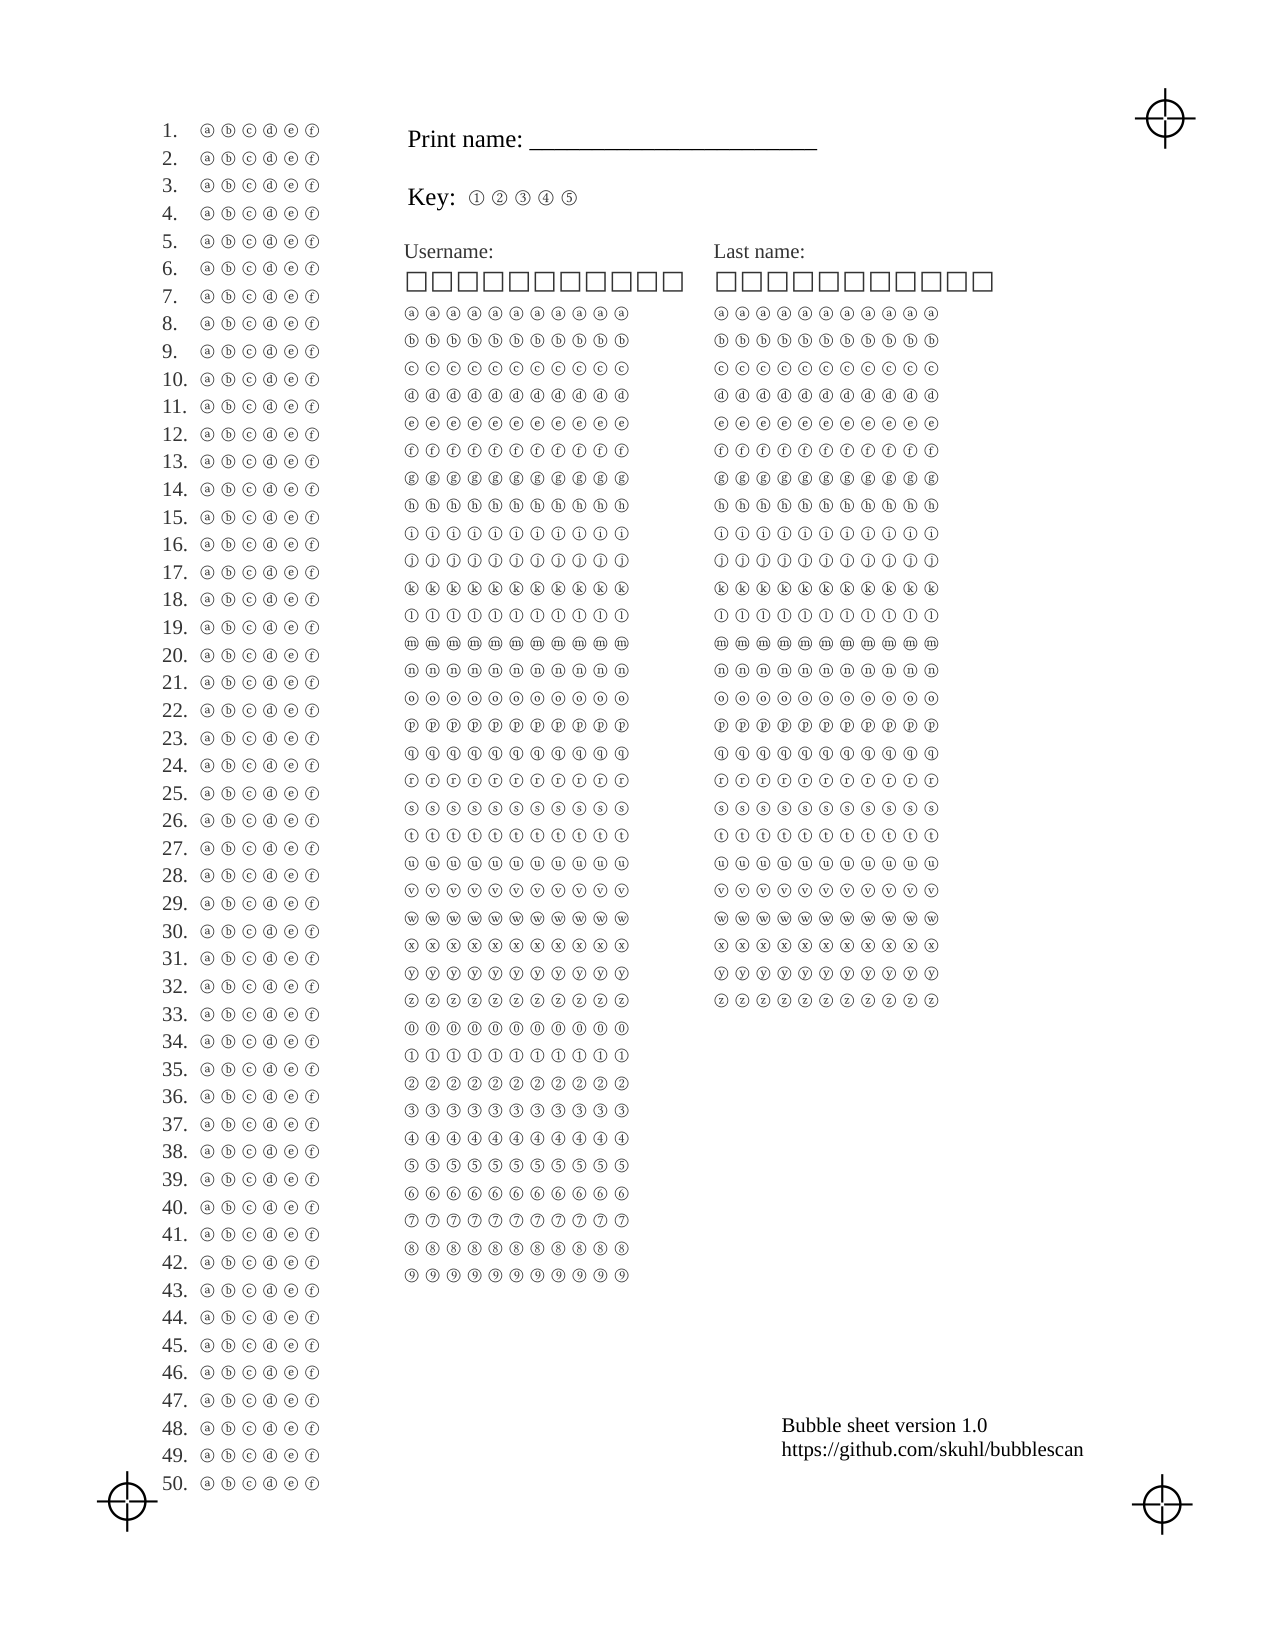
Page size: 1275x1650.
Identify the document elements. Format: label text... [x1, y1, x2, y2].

list ⓐ ⓑ ⓒ ⓓ ⓔ ⓕ [162, 725, 1157, 749]
list ⓐ ⓑ ⓒ ⓓ ⓔ ⓕ [162, 422, 1157, 446]
list ⓐ ⓑ ⓒ ⓓ ⓔ ⓕ [162, 891, 1157, 915]
list ⓐ ⓑ ⓒ ⓓ ⓔ ⓕ [162, 1388, 1157, 1412]
list ⓐ ⓑ ⓒ ⓓ ⓔ ⓕ [162, 1471, 1157, 1495]
list ⓐ ⓑ ⓒ ⓓ ⓔ ⓕ [162, 1360, 1157, 1384]
list ⓐ ⓑ ⓒ ⓓ ⓔ ⓕ [162, 311, 1157, 335]
list ⓐ ⓑ ⓒ ⓓ ⓔ ⓕ [162, 173, 1157, 197]
list ⓐ ⓑ ⓒ ⓓ ⓔ ⓕ [162, 560, 1157, 584]
list ⓐ ⓑ ⓒ ⓓ ⓔ ⓕ [162, 863, 1157, 887]
list ⓐ ⓑ ⓒ ⓓ ⓔ ⓕ [162, 615, 1157, 639]
list ⓐ ⓑ ⓒ ⓓ ⓔ ⓕ [162, 974, 1157, 998]
list ⓐ ⓑ ⓒ ⓓ ⓔ ⓕ [162, 1057, 1157, 1081]
list ⓐ ⓑ ⓒ ⓓ ⓔ ⓕ [162, 367, 1157, 391]
list ⓐ ⓑ ⓒ ⓓ ⓔ ⓕ [162, 781, 1157, 805]
list ⓐ ⓑ ⓒ ⓓ ⓔ ⓕ [162, 1250, 1157, 1274]
list ⓐ ⓑ ⓒ ⓓ ⓔ ⓕ [162, 1195, 1157, 1219]
list ⓐ ⓑ ⓒ ⓓ ⓔ ⓕ [162, 201, 1157, 225]
list ⓐ ⓑ ⓒ ⓓ ⓔ ⓕ [162, 808, 1157, 832]
list ⓐ ⓑ ⓒ ⓓ ⓔ ⓕ [162, 256, 1157, 280]
list ⓐ ⓑ ⓒ ⓓ ⓔ ⓕ [162, 1139, 1157, 1163]
list ⓐ ⓑ ⓒ ⓓ ⓔ ⓕ [162, 504, 1157, 529]
list ⓐ ⓑ ⓒ ⓓ ⓔ ⓕ [162, 449, 1157, 473]
list ⓐ ⓑ ⓒ ⓓ ⓔ ⓕ [162, 339, 1157, 363]
list ⓐ ⓑ ⓒ ⓓ ⓔ ⓕ [162, 1084, 1157, 1108]
list ⓐ ⓑ ⓒ ⓓ ⓔ ⓕ [162, 946, 1157, 970]
list ⓐ ⓑ ⓒ ⓓ ⓔ ⓕ [162, 698, 1157, 722]
list ⓐ ⓑ ⓒ ⓓ ⓔ ⓕ [162, 919, 1157, 943]
list ⓐ ⓑ ⓒ ⓓ ⓔ ⓕ [162, 753, 1157, 777]
list ⓐ ⓑ ⓒ ⓓ ⓔ ⓕ [162, 284, 1157, 308]
list ⓐ ⓑ ⓒ ⓓ ⓔ ⓕ [162, 477, 1157, 501]
list ⓐ ⓑ ⓒ ⓓ ⓔ ⓕ [162, 118, 1157, 142]
list ⓐ ⓑ ⓒ ⓓ ⓔ ⓕ [162, 1112, 1157, 1136]
list ⓐ ⓑ ⓒ ⓓ ⓔ ⓕ [162, 394, 1157, 418]
list ⓐ ⓑ ⓒ ⓓ ⓔ ⓕ [162, 643, 1157, 667]
list ⓐ ⓑ ⓒ ⓓ ⓔ ⓕ [162, 1001, 1157, 1026]
list ⓐ ⓑ ⓒ ⓓ ⓔ ⓕ [162, 1443, 1157, 1467]
list ⓐ ⓑ ⓒ ⓓ ⓔ ⓕ [162, 1029, 1157, 1053]
list ⓐ ⓑ ⓒ ⓓ ⓔ ⓕ [162, 146, 1157, 170]
list ⓐ ⓑ ⓒ ⓓ ⓔ ⓕ [162, 670, 1157, 694]
list ⓐ ⓑ ⓒ ⓓ ⓔ ⓕ [162, 836, 1157, 860]
list ⓐ ⓑ ⓒ ⓓ ⓔ ⓕ [162, 1333, 1157, 1357]
list ⓐ ⓑ ⓒ ⓓ ⓔ ⓕ [162, 1167, 1157, 1191]
list ⓐ ⓑ ⓒ ⓓ ⓔ ⓕ [162, 228, 1157, 253]
list ⓐ ⓑ ⓒ ⓓ ⓔ ⓕ [162, 1277, 1157, 1302]
list ⓐ ⓑ ⓒ ⓓ ⓔ ⓕ [162, 587, 1157, 611]
list ⓐ ⓑ ⓒ ⓓ ⓔ ⓕ [162, 1416, 1157, 1439]
list ⓐ ⓑ ⓒ ⓓ ⓔ ⓕ [162, 532, 1157, 556]
list ⓐ ⓑ ⓒ ⓓ ⓔ ⓕ [162, 1305, 1157, 1329]
list ⓐ ⓑ ⓒ ⓓ ⓔ ⓕ [162, 1222, 1157, 1246]
